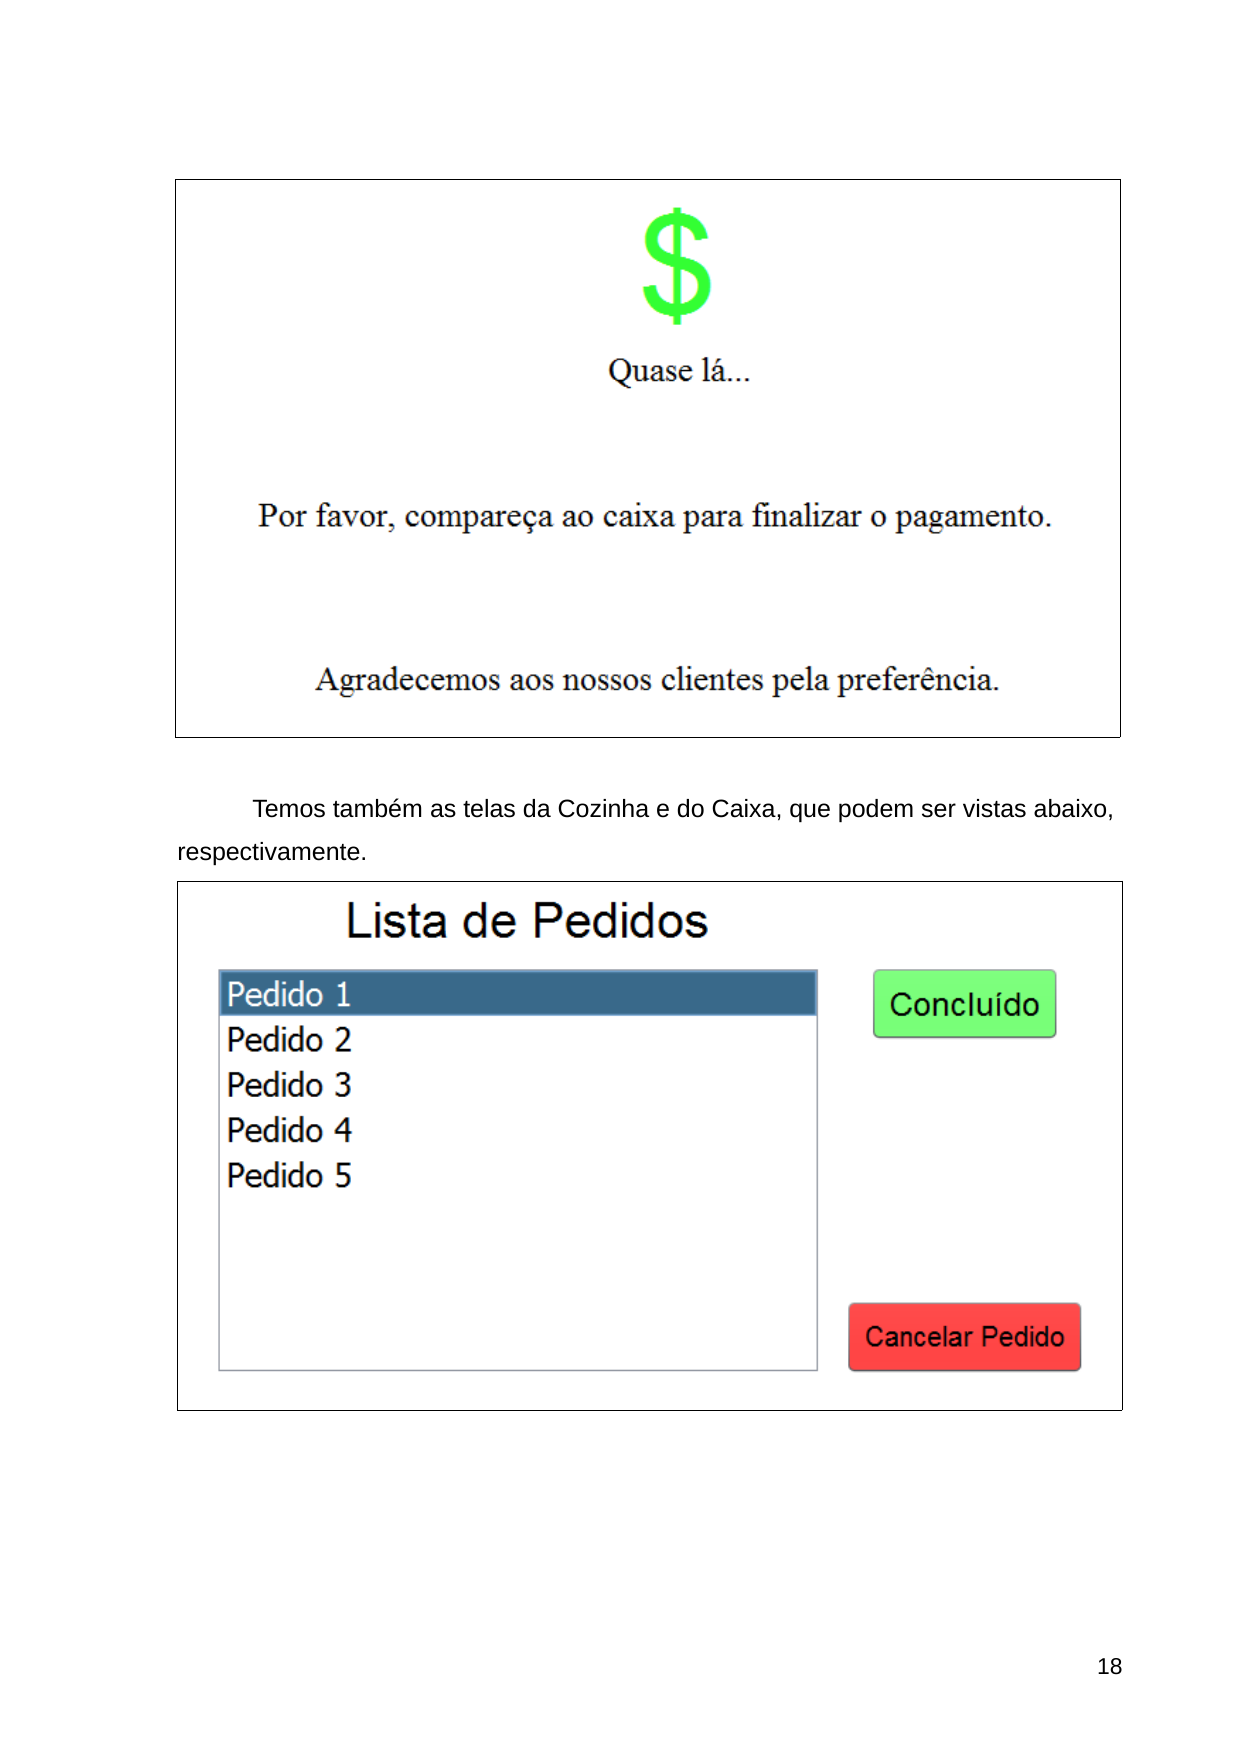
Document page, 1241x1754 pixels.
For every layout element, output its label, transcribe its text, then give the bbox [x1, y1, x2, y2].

picture [180, 883, 1120, 1407]
text Temos também as telas da Cozinha e do Caixa, que podem ser vistas abaixo, respectivamente. [177, 794, 1122, 866]
picture [178, 181, 1118, 734]
